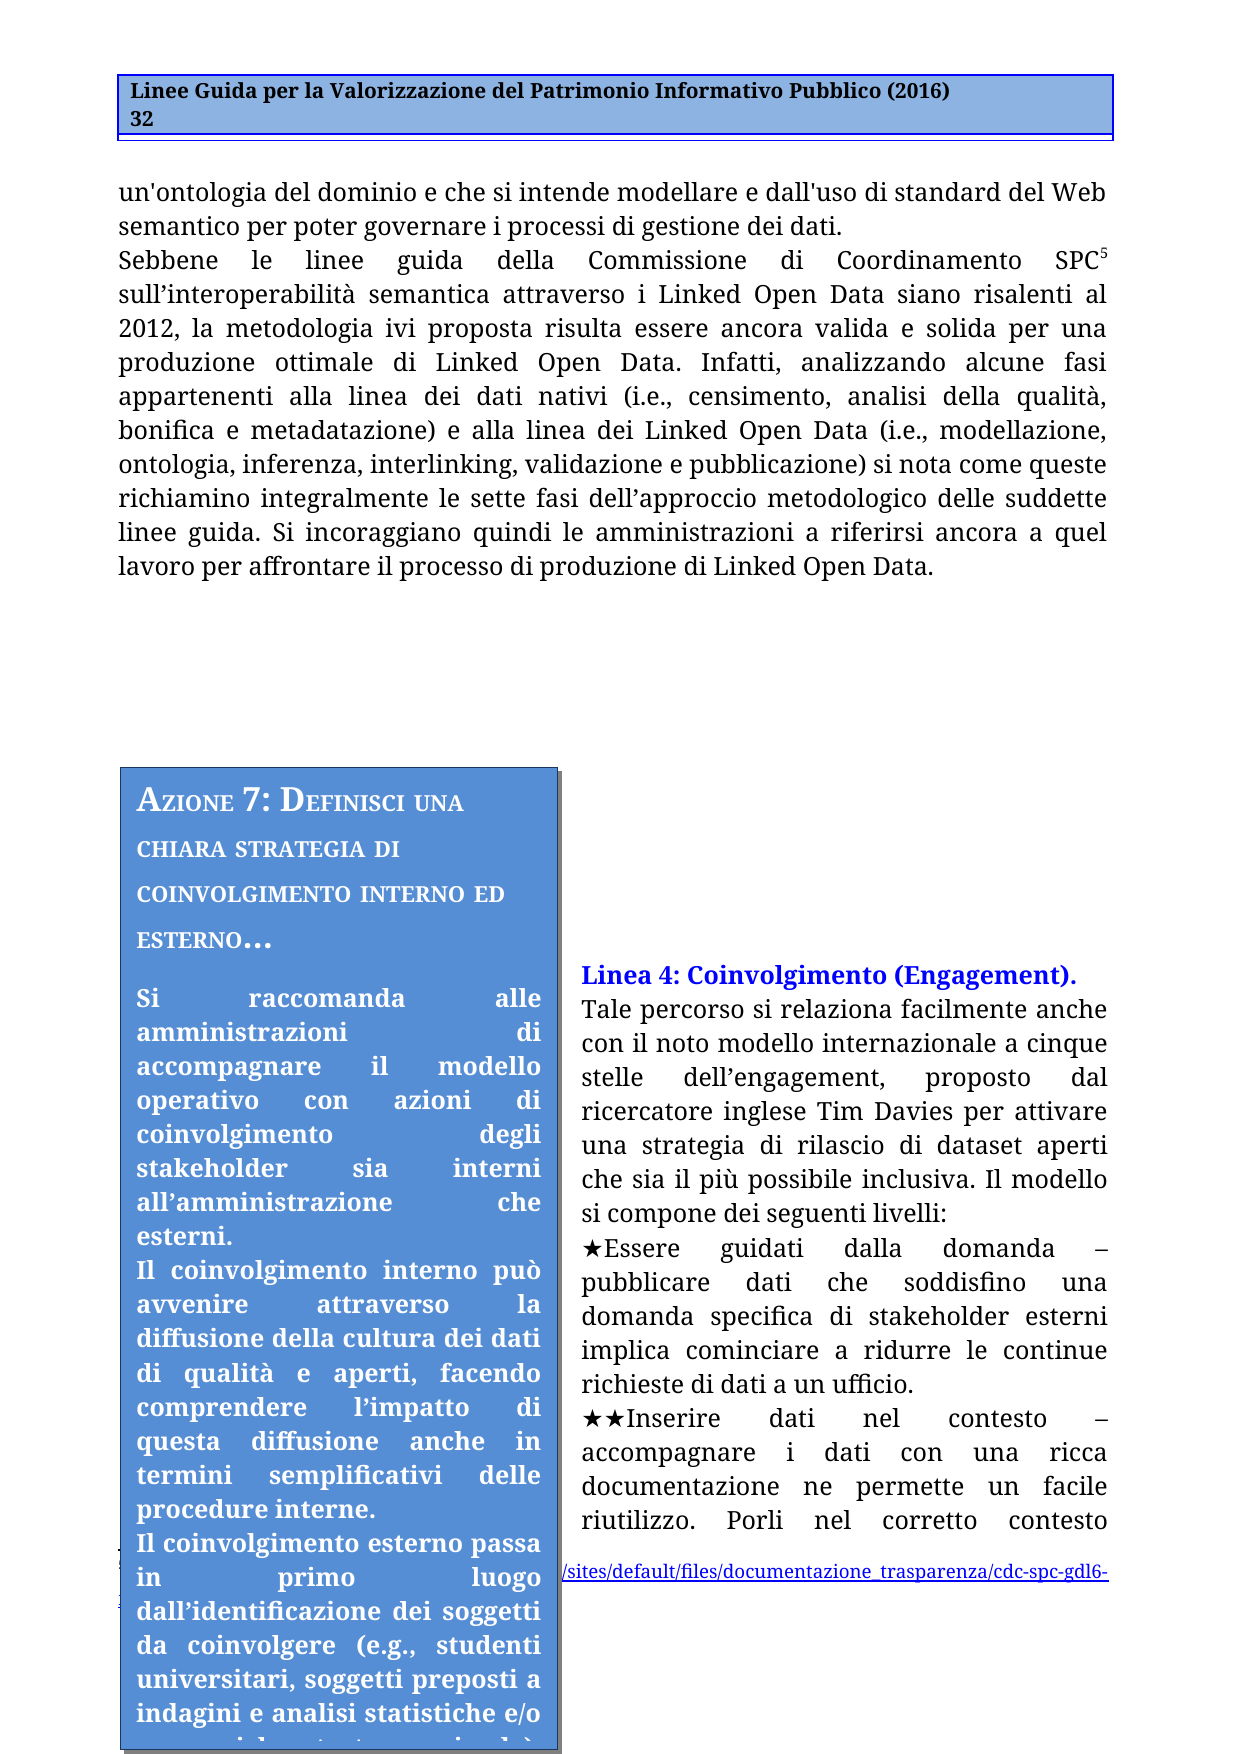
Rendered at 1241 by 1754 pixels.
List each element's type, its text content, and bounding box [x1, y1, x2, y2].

text Il coinvolgimento interno può avvenire attraverso la diffusione della cultura dei dati di qualità e aperti, facendo comprendere l’impatto di questa diffusione anche in termini semplificativi delle procedure interne. [136, 1253, 541, 1526]
text Linea 4: Coinvolgimento (Engagement). [562, 958, 1108, 992]
text Il coinvolgimento esterno passa in primo luogo dall’identificazione dei soggetti da coinvolgere (e.g., studenti universitari, soggetti preposti a indagini e analisi statistiche e/o economiche, startup e aziende). In secondo luogo esso passa dalla definizione della forma di coinvolgimento, da quella più semplice della comunicazione, anche interattiva, all’individuazione di scenari d’uso affiancati da forme più strutturate di coinvolgimento quali l’organizzazione di eventi per promuovere alcune tipologie di dataset e/o per analizzare casi d’uso, hackaton e app showcase. [136, 1526, 541, 1741]
text Tale percorso si relaziona facilmente anche con il noto modello internazionale a cinque stelle dell’engagement, proposto dal ricercatore inglese Tim Davies per attivare una strategia di rilascio di dataset aperti che sia il più possibile inclusiva. Il modello si compone dei seguenti livelli: [562, 992, 1108, 1230]
text ★★Inserire dati nel contesto – accompagnare i dati con una ricca documentazione ne permette un facile riutilizzo. Porli nel corretto contesto [562, 1401, 1108, 1537]
text Si raccomanda alle amministrazioni di accompagnare il modello operativo con azioni di coinvolgimento degli stakeholder sia interni all’amministrazione che esterni. [136, 981, 541, 1253]
text Sebbene le linee guida della Commissione di Coordinamento SPC sull’interoperabilità semantica attraverso i Linked Open Data siano risalenti al 2012, la metodologia ivi proposta risulta essere ancora valida e solida per una produzione ottimale di Linked Open Data. Infatti, analizzando alcune fasi appartenenti alla linea dei dati nativi (i.e., censimento, analisi della qualità, bonifica e metadatazione) e alla linea dei Linked Open Data (i.e., modellazione, ontologia, inferenza, interlinking, validazione e pubblicazione) si nota come queste richiamino integralmente le sette fasi dell’approccio metodologico delle suddette linee guida. Si incoraggiano quindi le amministrazioni a riferirsi ancora a quel lavoro per affrontare il processo di produzione di Linked Open Data. [118, 242, 1108, 583]
text Azione 7: Definisci una chiara strategia di coinvolgimento interno ed esterno… [136, 776, 541, 958]
text http://www.agid.gov.it/sites/default/files/documentazione_trasparenza/cdc-spc-gdl6-interoperabilitasemopendata_v2.0_0.pdf [562, 1582, 1108, 1610]
text http://www.agid.gov.it/sites/default/files/documentazione_trasparenza/cdc-spc-gdl6-interoperabilitasemopendata_v2.0_0.pdf [562, 1556, 1108, 1580]
text ★Essere guidati dalla domanda – pubblicare dati che soddisfino una domanda specifica di stakeholder esterni implica cominciare a ridurre le continue richieste di dati a un ufficio. [562, 1230, 1108, 1401]
text un'ontologia del dominio e che si intende modellare e dall'uso di standard del Web semantico per poter governare i processi di gestione dei dati. [118, 174, 1108, 242]
